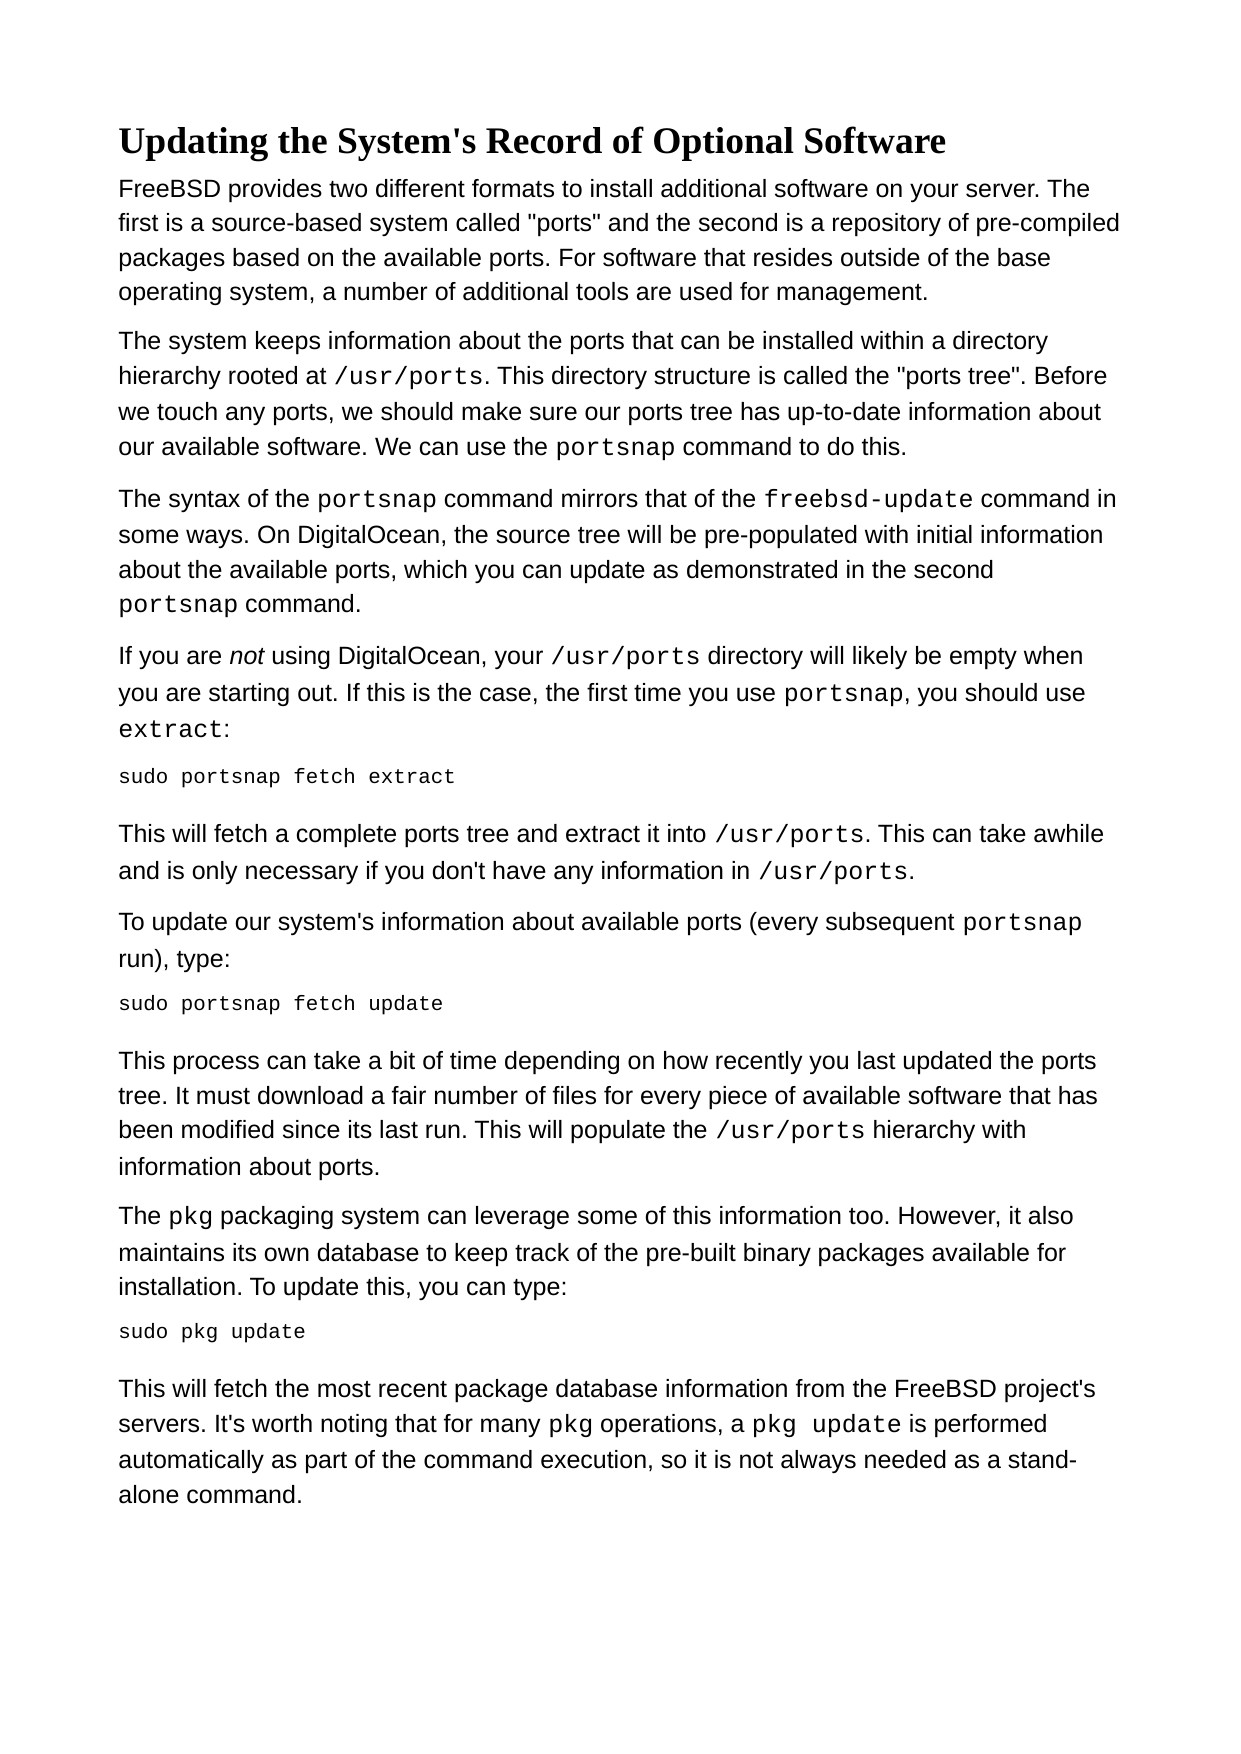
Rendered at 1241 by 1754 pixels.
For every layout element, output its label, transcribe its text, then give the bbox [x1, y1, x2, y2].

text sudo pkg update [118, 1321, 1122, 1345]
text FreeBSD provides two different formats to install additional software on your server. The first is a source-based system called "ports" and the second is a repository of pre-compiled packages based on the available ports. For software that resides outside of the base operating system, a number of additional tools are used for management. [118, 174, 1122, 306]
text If you are not using DigitalOcean, your /usr/ports directory will likely be empty when you are starting out. If this is the case, the first time you use portsnap, you should use extract: [118, 641, 1122, 745]
text The system keeps information about the ports that can be installed within a directory hierarchy rooted at /usr/ports. This directory structure is called the "ports tree". Before we touch any ports, we should make sure our ports tree has up-to-date information about our available software. We can use the portsnap command to do this. [118, 326, 1122, 463]
subtitle Updating the System's Record of Optional Software [118, 118, 1122, 161]
text sudo portsnap fetch update [118, 993, 1122, 1017]
text This will fetch a complete ports tree and extract it into /usr/ports. This can take awhile and is only necessary if you don't have any information in /usr/ports. [118, 819, 1122, 887]
text This will fetch the most recent package database information from the FreeBSD project's servers. It's worth noting that for many pkg operations, a pkg update is performed automatically as part of the command execution, so it is not always needed as a stand-alone command. [118, 1374, 1122, 1508]
text The pkg packaging system can leverage some of this information too. However, it also maintains its own database to keep track of the pre-built binary packages available for installation. To update this, you can type: [118, 1201, 1122, 1301]
text This process can take a bit of time depending on how recently you last updated the ports tree. It must download a fair number of files for every piece of available software that has been modified since its last run. This will populate the /usr/ports hierarchy with information about ports. [118, 1046, 1122, 1181]
text To update our system's information about available ports (every subsequent portsnap run), type: [118, 907, 1122, 973]
text sudo portsnap fetch extract [118, 766, 1122, 789]
text The syntax of the portsnap command mirrors that of the freebsd-update command in some ways. On DigitalOcean, the source tree will be pre-populated with initial information about the available ports, which you can update as demonstrated in the second portsnap command. [118, 483, 1122, 620]
